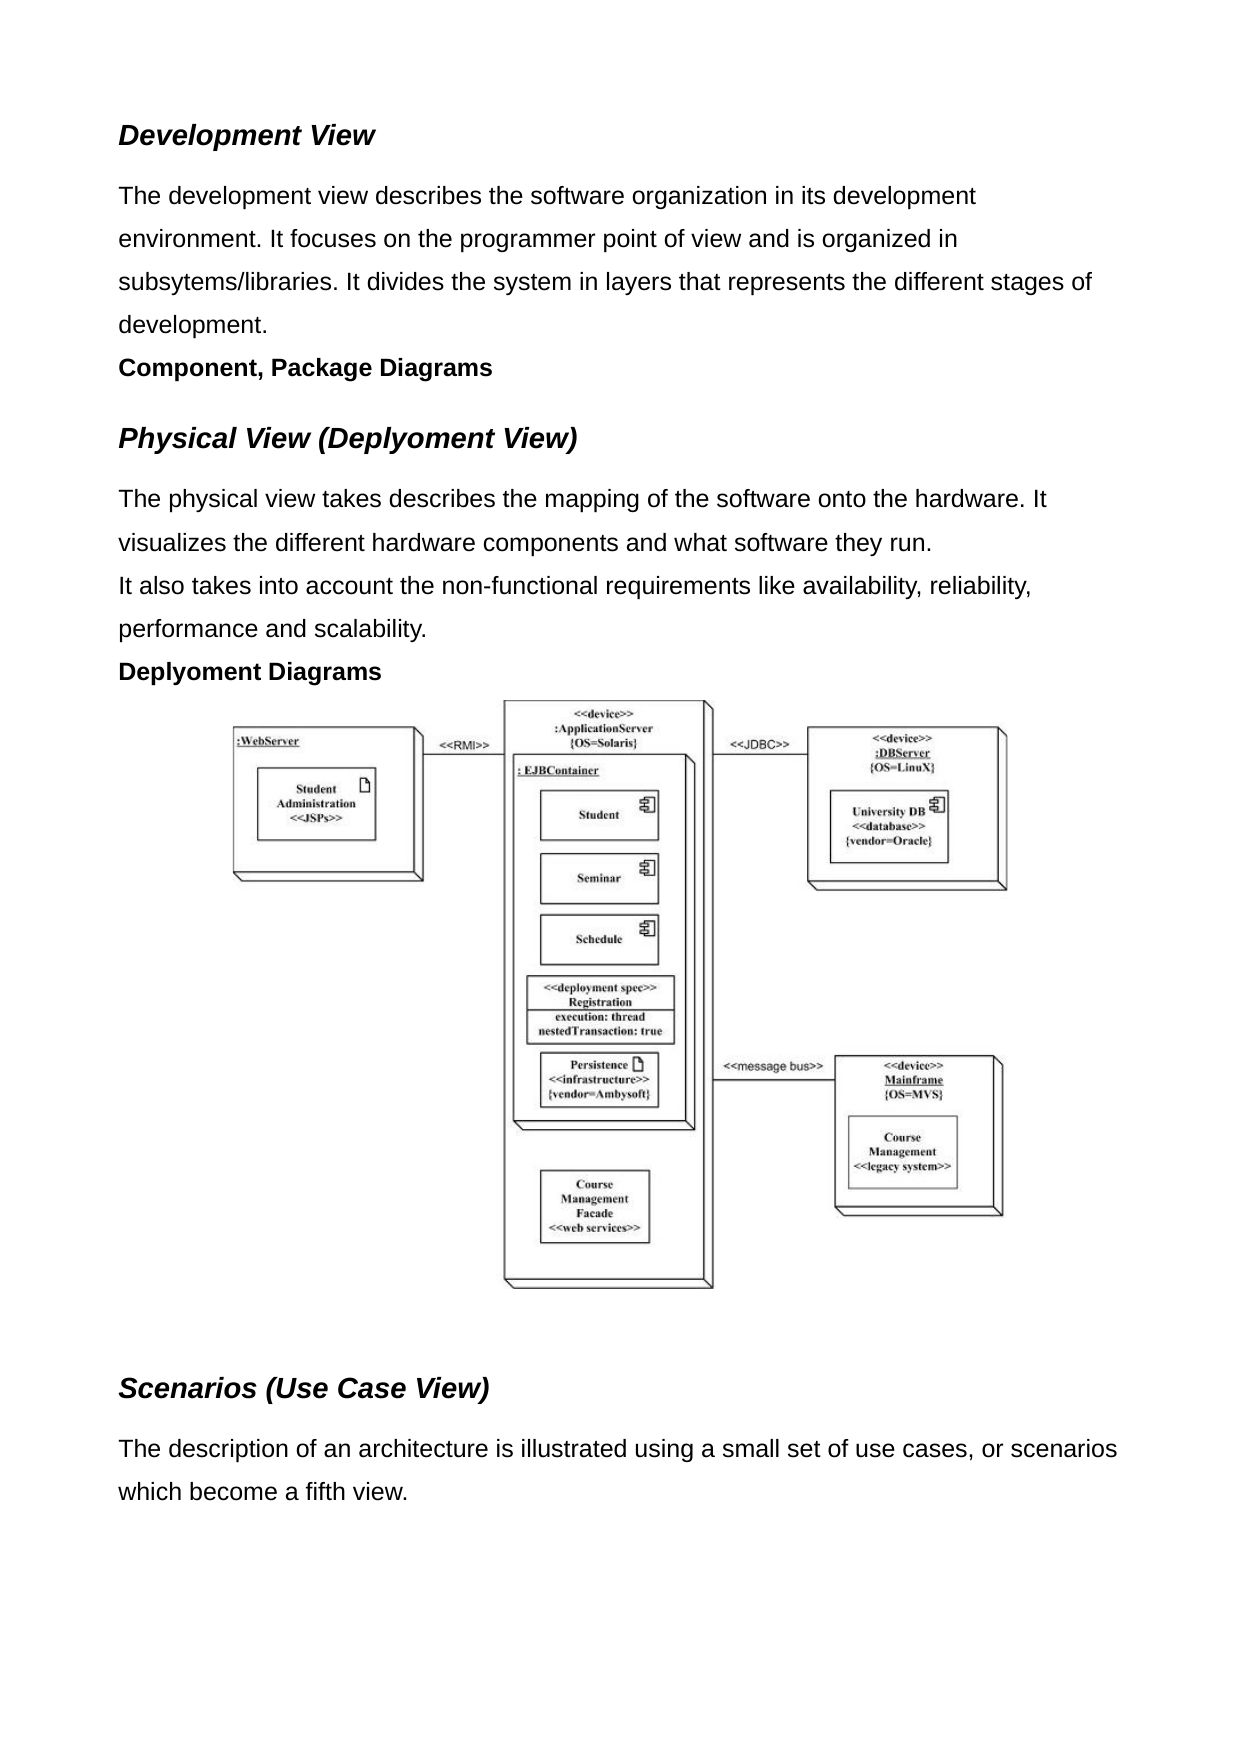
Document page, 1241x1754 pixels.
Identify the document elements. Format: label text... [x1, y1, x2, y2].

subtitle Scenarios (Use Case View) [118, 1371, 1122, 1405]
text Deplyoment Diagrams [118, 657, 1122, 686]
text It also takes into account the non-functional requirements like availability, reliability, performance and scalability. [118, 571, 1122, 642]
subtitle Development View [118, 118, 1122, 152]
text The description of an architecture is illustrated using a small set of use cases, or scenarios which become a fifth view. [118, 1434, 1122, 1506]
subtitle Physical View (Deplyoment View) [118, 422, 1122, 455]
text The development view describes the software organization in its development environment. It focuses on the programmer point of view and is organized in subsytems/libraries. It divides the system in layers that represents the different stages of development. [118, 181, 1122, 339]
text The physical view takes describes the mapping of the software onto the hardware. It visualizes the different hardware components and what software they run. [118, 484, 1122, 556]
text Component, Package Diagrams [118, 353, 1122, 382]
picture [232, 700, 1008, 1289]
